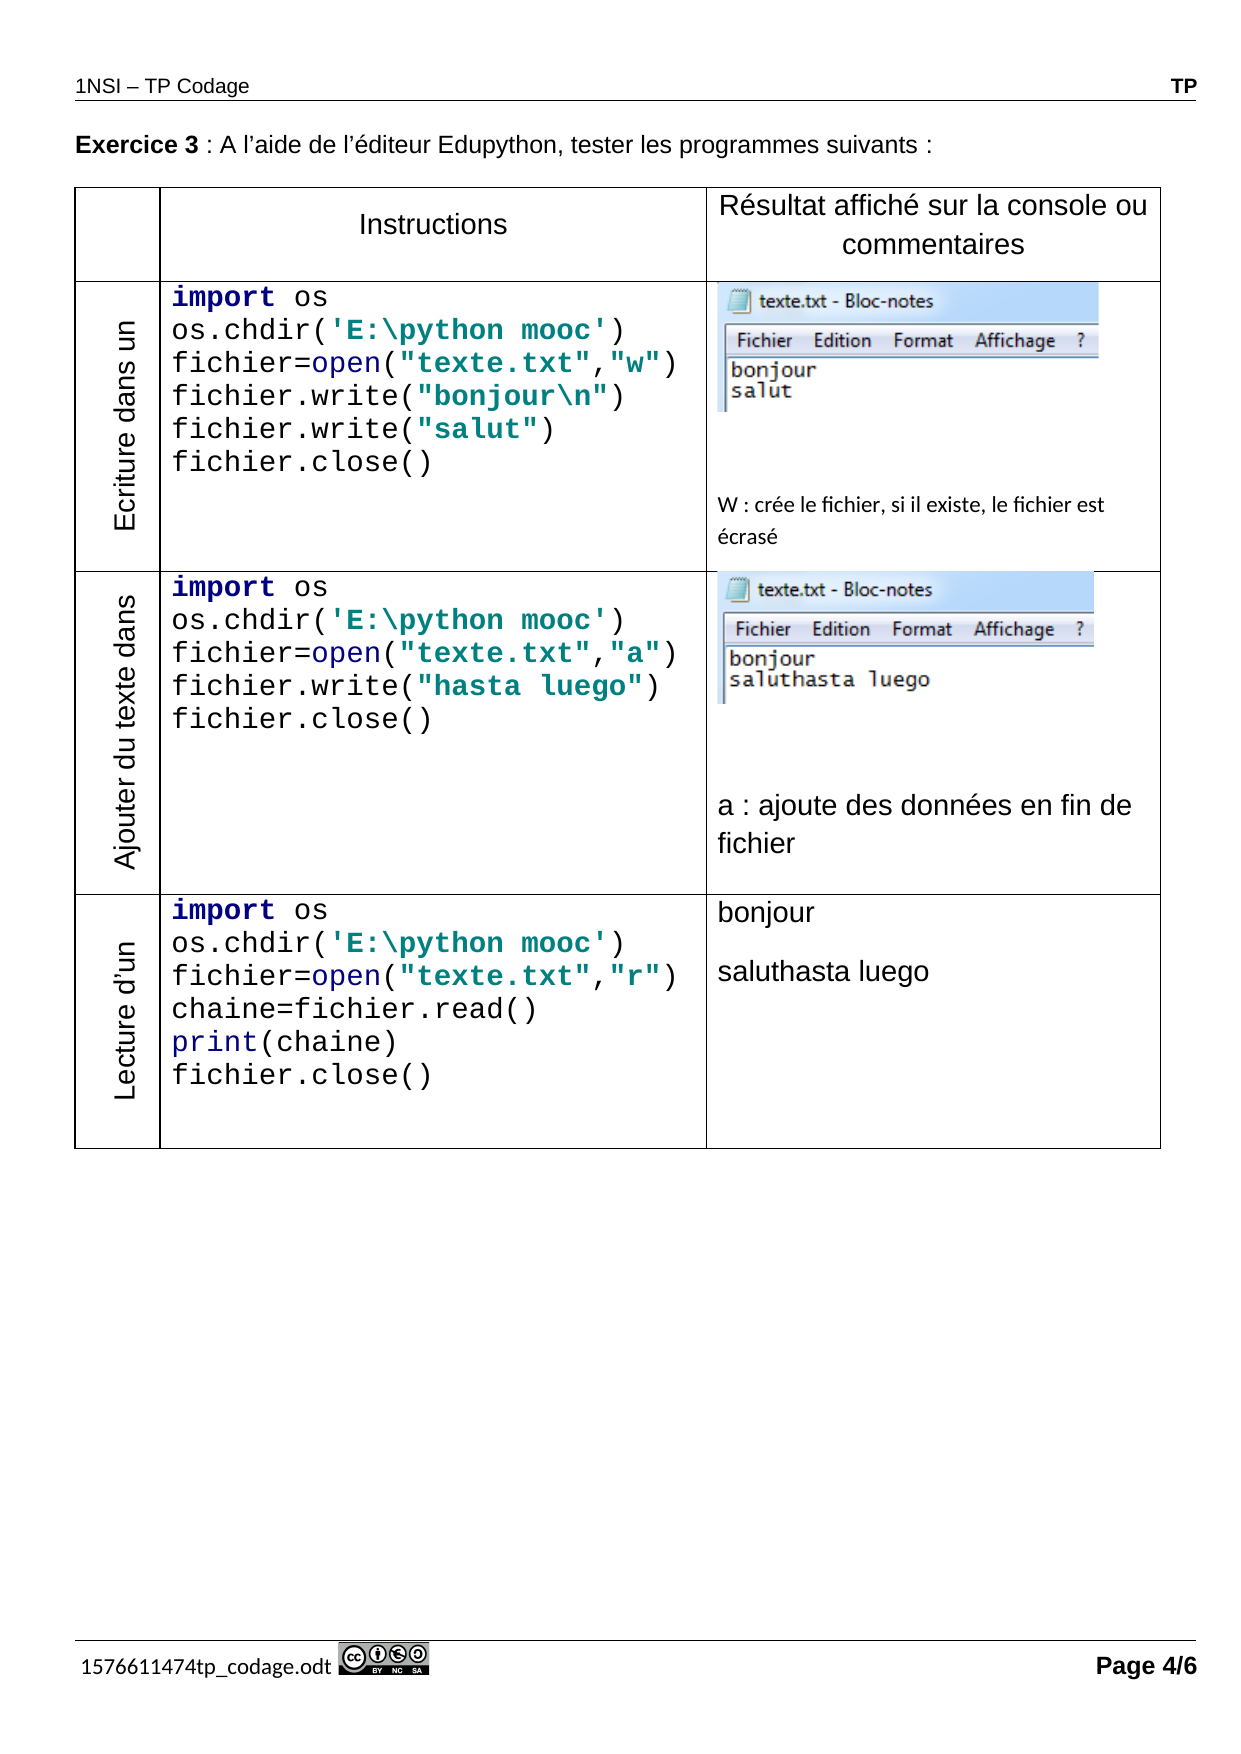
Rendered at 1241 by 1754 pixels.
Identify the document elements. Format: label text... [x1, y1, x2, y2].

picture [338, 1642, 430, 1675]
table_cell Ecriture dans un fichier texte [76, 282, 159, 571]
table_header Résultat affiché sur la console ou commentaires [707, 188, 1160, 281]
table_header Instructions [161, 188, 706, 281]
table_cell import os os.chdir('E:\python mooc') fichier=open("texte.txt","w") fichier.write("bonjour\n") fichier.write("salut") fichier.close() [161, 282, 706, 571]
table_header [76, 188, 159, 281]
table_cell a : ajoute des données en fin de fichier [707, 572, 1160, 894]
table_cell import os os.chdir('E:\python mooc') fichier=open("texte.txt","a") fichier.write("hasta luego") fichier.close() [161, 572, 706, 894]
table_cell bonjour saluthasta luego [707, 895, 1160, 1147]
text Exercice 3 : A l’aide de l’éditeur Edupython, tester les programmes suivants : [75, 129, 1196, 158]
table_cell W : crée le fichier, si il existe, le fichier est écrasé [707, 282, 1160, 571]
table_cell import os os.chdir('E:\python mooc') fichier=open("texte.txt","r") chaine=fichier.read() print(chaine) fichier.close() [161, 895, 706, 1147]
table_cell Lecture d’un fichier texte [76, 895, 159, 1147]
table_cell Ajouter du texte dans un fichier [76, 572, 159, 894]
